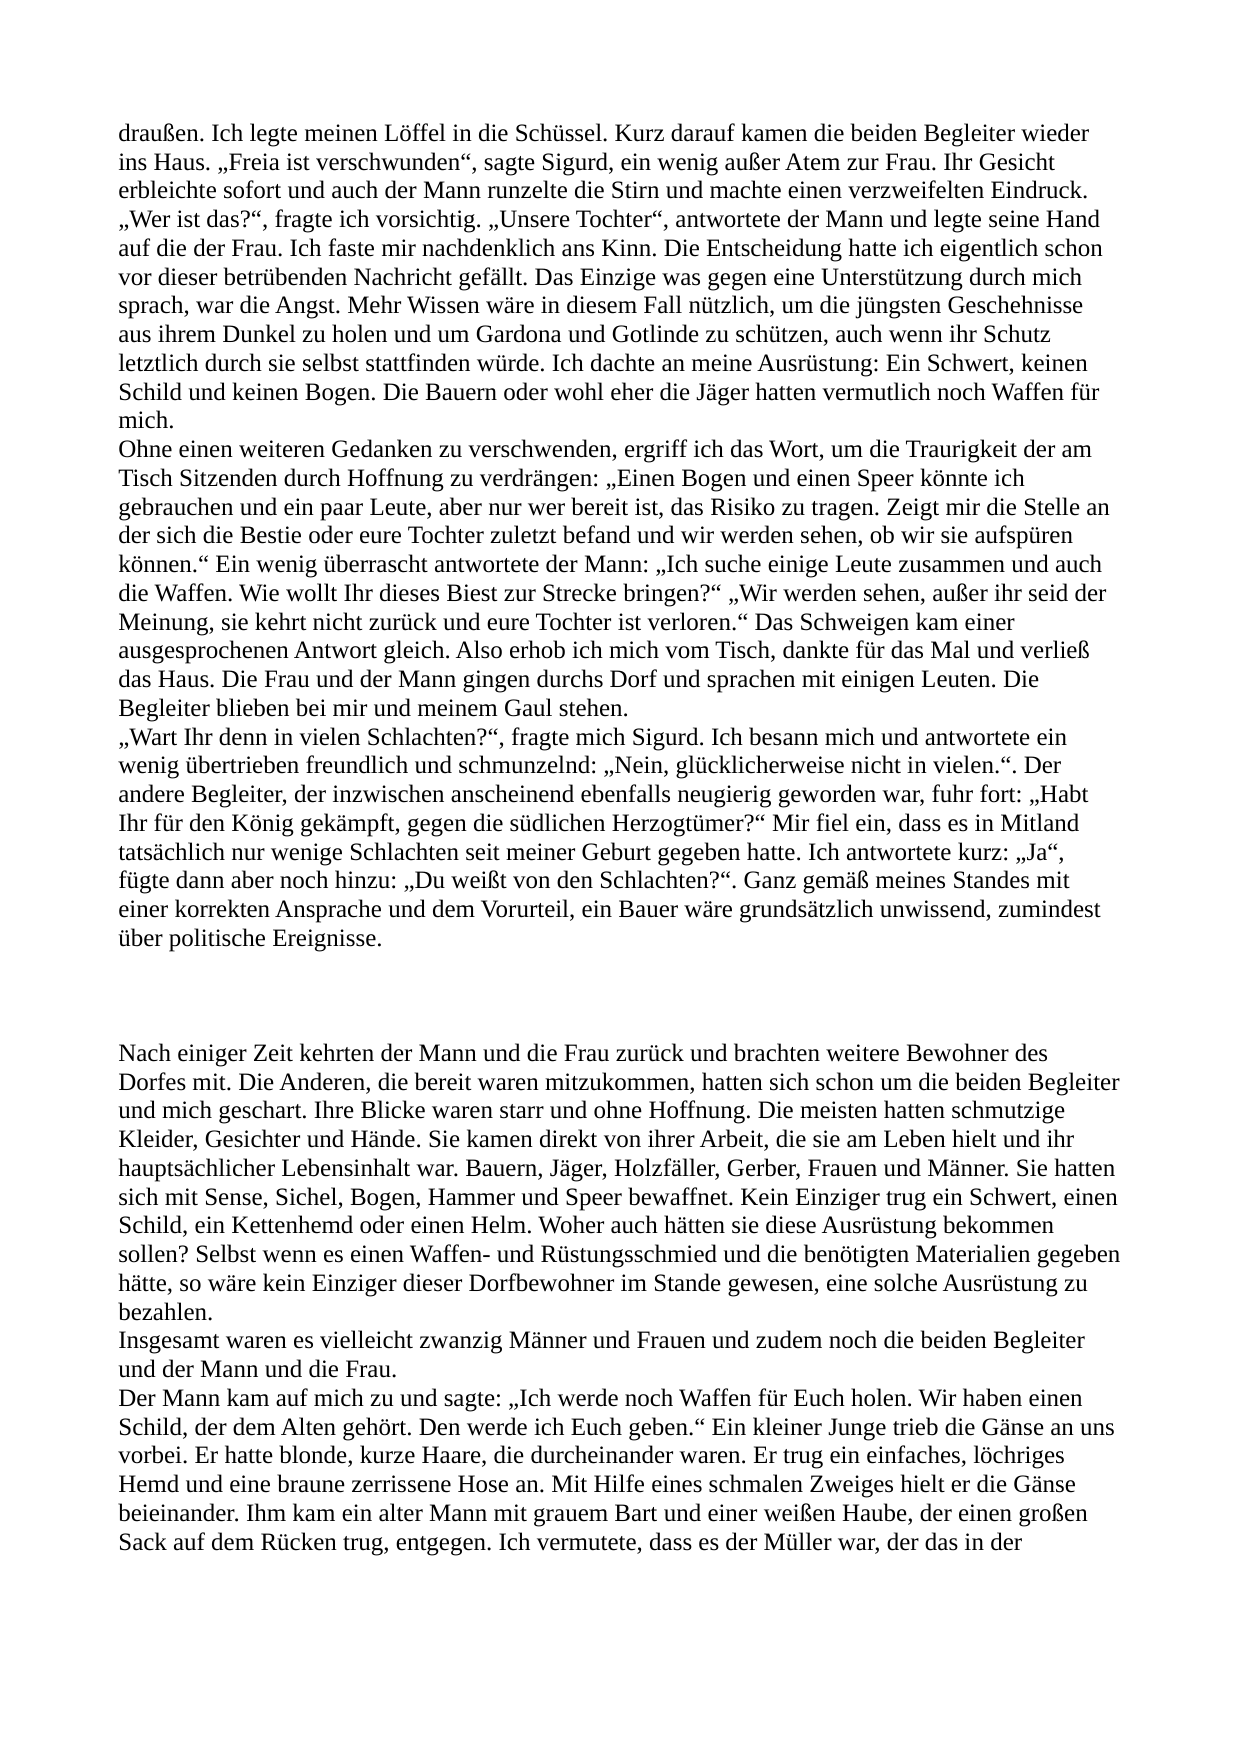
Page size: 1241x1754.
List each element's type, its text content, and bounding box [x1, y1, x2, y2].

text Der Mann kam auf mich zu und sagte: „Ich werde noch Waffen für Euch holen. Wir haben einen Schild, der dem Alten gehört. Den werde ich Euch geben.“ Ein kleiner Junge trieb die Gänse an uns vorbei. Er hatte blonde, kurze Haare, die durcheinander waren. Er trug ein einfaches, löchriges Hemd und eine braune zerrissene Hose an. Mit Hilfe eines schmalen Zweiges hielt er die Gänse beieinander. Ihm kam ein alter Mann mit grauem Bart und einer weißen Haube, der einen großen Sack auf dem Rücken trug, entgegen. Ich vermutete, dass es der Müller war, der das in der [118, 1383, 1122, 1556]
text „Wart Ihr denn in vielen Schlachten?“, fragte mich Sigurd. Ich besann mich und antwortete ein wenig übertrieben freundlich und schmunzelnd: „Nein, glücklicherweise nicht in vielen.“. Der andere Begleiter, der inzwischen anscheinend ebenfalls neugierig geworden war, fuhr fort: „Habt Ihr für den König gekämpft, gegen die südlichen Herzogtümer?“ Mir fiel ein, dass es in Mitland tatsächlich nur wenige Schlachten seit meiner Geburt gegeben hatte. Ich antwortete kurz: „Ja“, fügte dann aber noch hinzu: „Du weißt von den Schlachten?“. Ganz gemäß meines Standes mit einer korrekten Ansprache und dem Vorurteil, ein Bauer wäre grundsätzlich unwissend, zumindest über politische Ereignisse. [118, 722, 1122, 952]
text Nach einiger Zeit kehrten der Mann und die Frau zurück und brachten weitere Bewohner des Dorfes mit. Die Anderen, die bereit waren mitzukommen, hatten sich schon um die beiden Begleiter und mich geschart. Ihre Blicke waren starr und ohne Hoffnung. Die meisten hatten schmutzige Kleider, Gesichter und Hände. Sie kamen direkt von ihrer Arbeit, die sie am Leben hielt und ihr hauptsächlicher Lebensinhalt war. Bauern, Jäger, Holzfäller, Gerber, Frauen und Männer. Sie hatten sich mit Sense, Sichel, Bogen, Hammer und Speer bewaffnet. Kein Einziger trug ein Schwert, einen Schild, ein Kettenhemd oder einen Helm. Woher auch hätten sie diese Ausrüstung bekommen sollen? Selbst wenn es einen Waffen- und Rüstungsschmied und die benötigten Materialien gegeben hätte, so wäre kein Einziger dieser Dorfbewohner im Stande gewesen, eine solche Ausrüstung zu bezahlen. [118, 1038, 1122, 1326]
text draußen. Ich legte meinen Löffel in die Schüssel. Kurz darauf kamen die beiden Begleiter wieder ins Haus. „Freia ist verschwunden“, sagte Sigurd, ein wenig außer Atem zur Frau. Ihr Gesicht erbleichte sofort und auch der Mann runzelte die Stirn und machte einen verzweifelten Eindruck. [118, 118, 1122, 204]
text Insgesamt waren es vielleicht zwanzig Männer und Frauen und zudem noch die beiden Begleiter und der Mann und die Frau. [118, 1326, 1122, 1383]
text „Wer ist das?“, fragte ich vorsichtig. „Unsere Tochter“, antwortete der Mann und legte seine Hand auf die der Frau. Ich faste mir nachdenklich ans Kinn. Die Entscheidung hatte ich eigentlich schon vor dieser betrübenden Nachricht gefällt. Das Einzige was gegen eine Unterstützung durch mich sprach, war die Angst. Mehr Wissen wäre in diesem Fall nützlich, um die jüngsten Geschehnisse aus ihrem Dunkel zu holen und um Gardona und Gotlinde zu schützen, auch wenn ihr Schutz letztlich durch sie selbst stattfinden würde. Ich dachte an meine Ausrüstung: Ein Schwert, keinen Schild und keinen Bogen. Die Bauern oder wohl eher die Jäger hatten vermutlich noch Waffen für mich. [118, 204, 1122, 434]
text Ohne einen weiteren Gedanken zu verschwenden, ergriff ich das Wort, um die Traurigkeit der am Tisch Sitzenden durch Hoffnung zu verdrängen: „Einen Bogen und einen Speer könnte ich gebrauchen und ein paar Leute, aber nur wer bereit ist, das Risiko zu tragen. Zeigt mir die Stelle an der sich die Bestie oder eure Tochter zuletzt befand und wir werden sehen, ob wir sie aufspüren können.“ Ein wenig überrascht antwortete der Mann: „Ich suche einige Leute zusammen und auch die Waffen. Wie wollt Ihr dieses Biest zur Strecke bringen?“ „Wir werden sehen, außer ihr seid der Meinung, sie kehrt nicht zurück und eure Tochter ist verloren.“ Das Schweigen kam einer ausgesprochenen Antwort gleich. Also erhob ich mich vom Tisch, dankte für das Mal und verließ das Haus. Die Frau und der Mann gingen durchs Dorf und sprachen mit einigen Leuten. Die Begleiter blieben bei mir und meinem Gaul stehen. [118, 434, 1122, 722]
